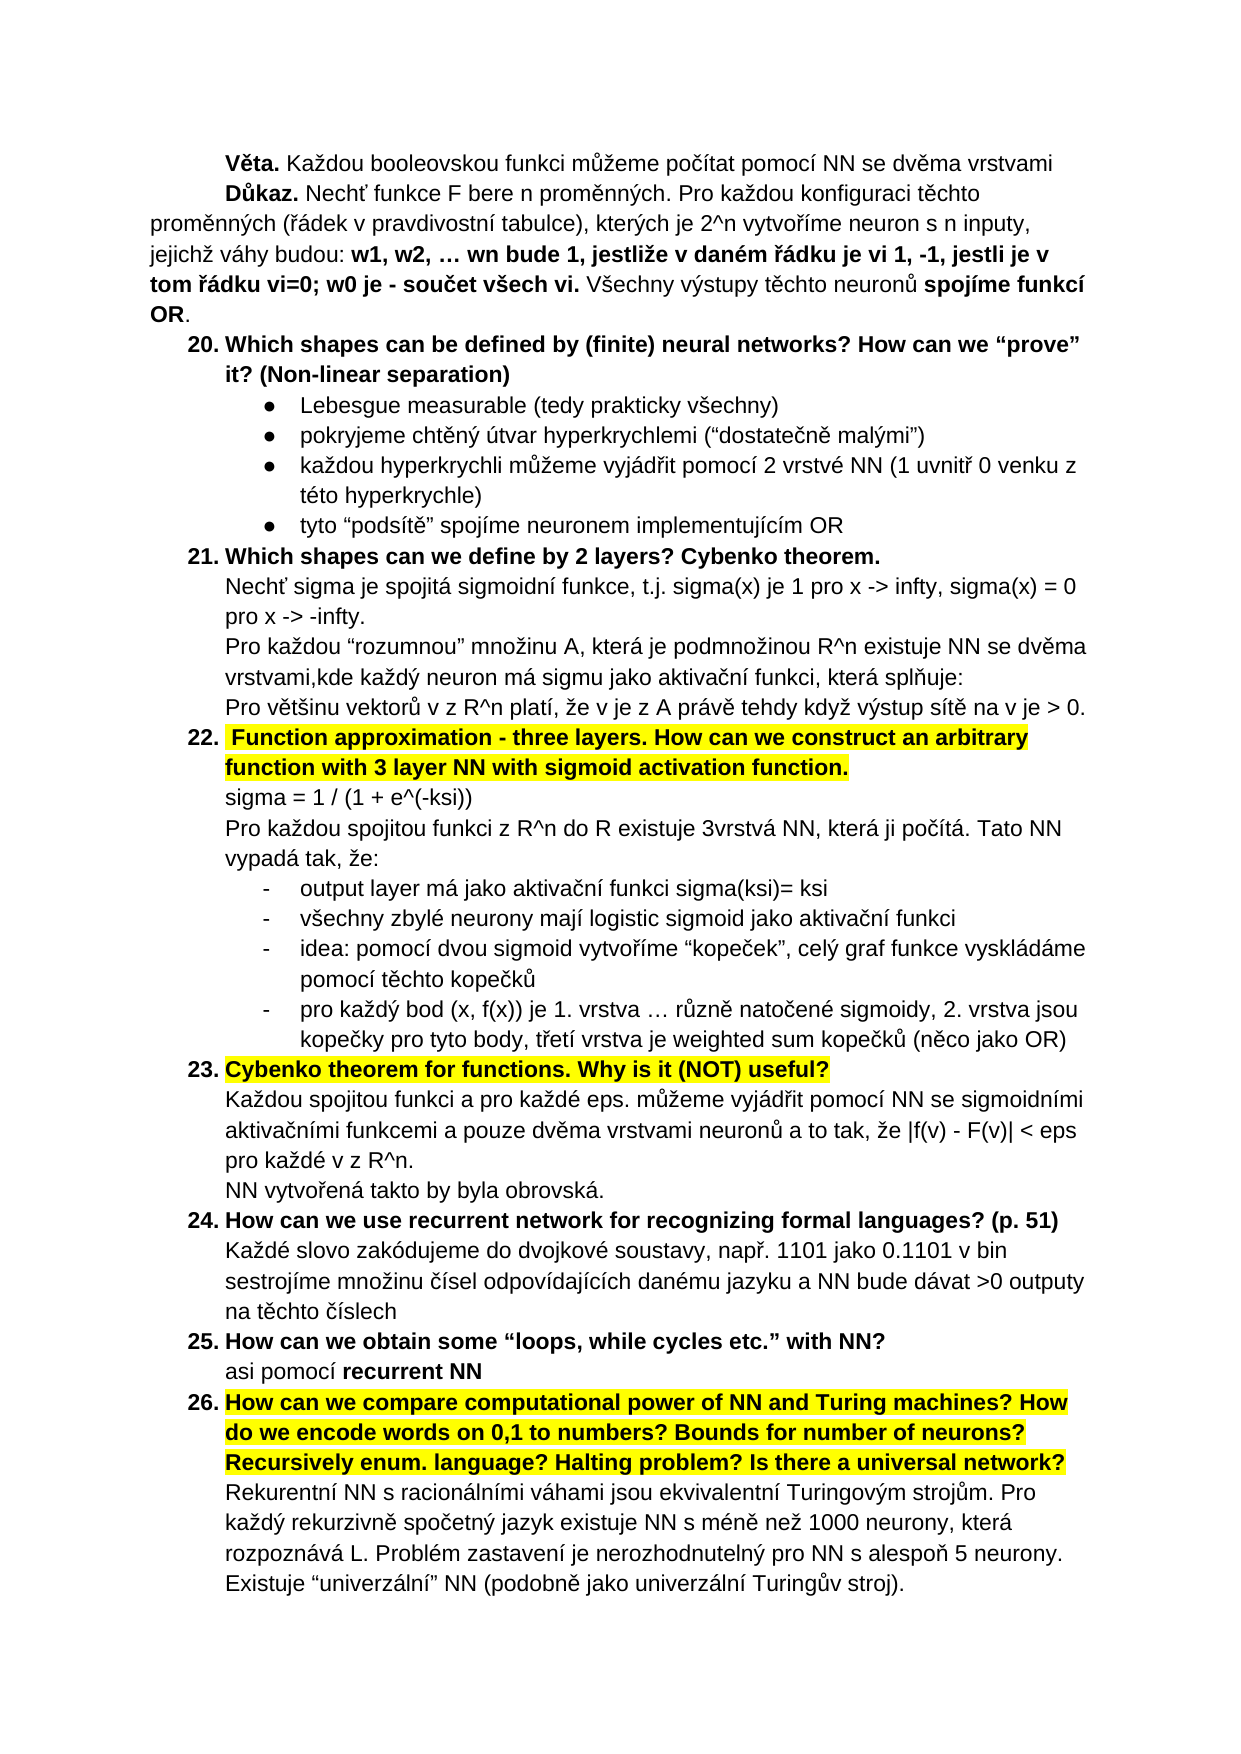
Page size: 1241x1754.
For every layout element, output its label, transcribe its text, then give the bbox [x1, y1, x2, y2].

text sestrojíme množinu čísel odpovídajících danému jazyku a NN bude dávat >0 outputy na těchto číslech [225, 1268, 1090, 1324]
list idea: pomocí dvou sigmoid vytvoříme “kopeček”, celý graf funkce vyskládáme pomocí těchto kopečků [262, 935, 1090, 992]
text Každou spojitou funkci a pro každé eps. můžeme vyjádřit pomocí NN se sigmoidními aktivačními funkcemi a pouze dvěma vrstvami neuronů a to tak, že |f(v) - F(v)| < eps pro každé v z R^n. [225, 1086, 1090, 1173]
text Pro každou “rozumnou” množinu A, která je podmnožinou R^n existuje NN se dvěma vrstvami,kde každý neuron má sigmu jako aktivační funkci, která splňuje: [225, 633, 1090, 690]
list output layer má jako aktivační funkci sigma(ksi)= ksi [262, 875, 1090, 901]
text asi pomocí recurrent NN [225, 1358, 1090, 1385]
list Which shapes can we define by 2 layers? Cybenko theorem. [187, 543, 1090, 569]
list Which shapes can be defined by (finite) neural networks? How can we “prove” it? (Non-linear separation) [187, 331, 1090, 388]
text Věta. Každou booleovskou funkci můžeme počítat pomocí NN se dvěma vrstvami [150, 150, 1090, 176]
list How can we compare computational power of NN and Turing machines? How do we encode words on 0,1 to numbers? Bounds for number of neurons? Recursively enum. language? Halting problem? Is there a universal network? [187, 1388, 1090, 1475]
text Rekurentní NN s racionálními váhami jsou ekvivalentní Turingovým strojům. Pro každý rekurzivně spočetný jazyk existuje NN s méně než 1000 neurony, která rozpoznává L. Problém zastavení je nerozhodnutelný pro NN s alespoň 5 neurony. Existuje “univerzální” NN (podobně jako univerzální Turingův stroj). [225, 1479, 1090, 1596]
list každou hyperkrychli můžeme vyjádřit pomocí 2 vrstvé NN (1 uvnitř 0 venku z této hyperkrychle) [262, 452, 1090, 509]
text sigma = 1 / (1 + e^(-ksi)) [225, 784, 1090, 811]
list How can we obtain some “loops, while cycles etc.” with NN? [187, 1328, 1090, 1354]
list pro každý bod (x, f(x)) je 1. vrstva … různě natočené sigmoidy, 2. vrstva jsou kopečky pro tyto body, třetí vrstva je weighted sum kopečků (něco jako OR) [262, 996, 1090, 1052]
list Lebesgue measurable (tedy prakticky všechny) [262, 392, 1090, 418]
text Pro každou spojitou funkci z R^n do R existuje 3vrstvá NN, která ji počítá. Tato NN vypadá tak, že: [225, 814, 1090, 871]
list tyto “podsítě” spojíme neuronem implementujícím OR [262, 512, 1090, 539]
text Důkaz. Nechť funkce F bere n proměnných. Pro každou konfiguraci těchto proměnných (řádek v pravdivostní tabulce), kterých je 2^n vytvoříme neuron s n inputy, jejichž váhy budou: w1, w2, … wn bude 1, jestliže v daném řádku je vi 1, -1, jestli je v tom řádku vi=0; w0 je - součet všech vi. Všechny výstupy těchto neuronů spojíme funkcí OR. [150, 180, 1090, 327]
list Function approximation - three layers. How can we construct an arbitrary function with 3 layer NN with sigmoid activation function. [187, 724, 1090, 781]
text Každé slovo zakódujeme do dvojkové soustavy, např. 1101 jako 0.1101 v bin [225, 1237, 1090, 1264]
text Pro většinu vektorů v z R^n platí, že v je z A právě tehdy když výstup sítě na v je > 0. [225, 694, 1090, 720]
list How can we use recurrent network for recognizing formal languages? (p. 51) [187, 1207, 1090, 1234]
text NN vytvořená takto by byla obrovská. [225, 1177, 1090, 1203]
list pokryjeme chtěný útvar hyperkrychlemi (“dostatečně malými”) [262, 422, 1090, 448]
list Cybenko theorem for functions. Why is it (NOT) useful? [187, 1056, 1090, 1083]
text Nechť sigma je spojitá sigmoidní funkce, t.j. sigma(x) je 1 pro x -> infty, sigma(x) = 0 pro x -> -infty. [225, 573, 1090, 629]
list všechny zbylé neurony mají logistic sigmoid jako aktivační funkci [262, 905, 1090, 932]
